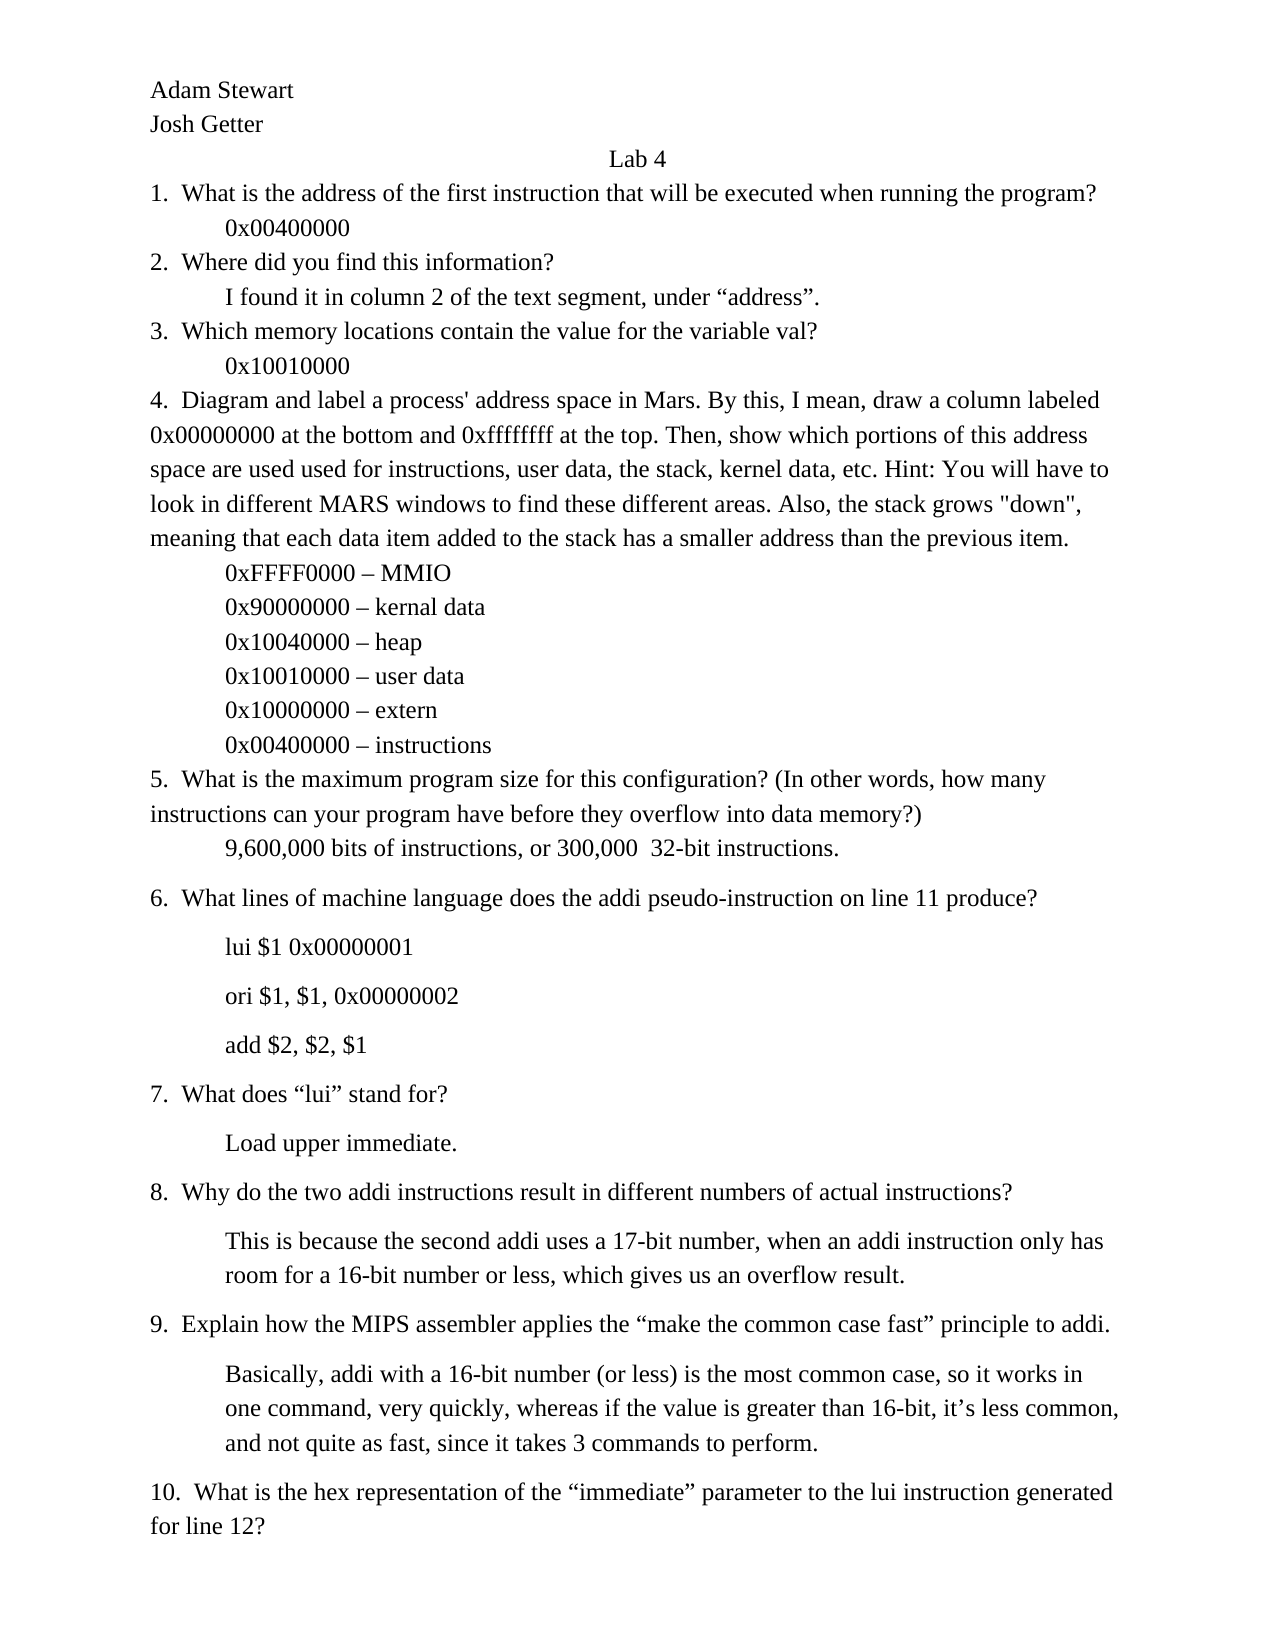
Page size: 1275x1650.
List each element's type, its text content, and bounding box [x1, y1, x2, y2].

list 0x10040000 – heap [187, 627, 1125, 655]
text 4. Diagram and label a process' address space in Mars. By this, I mean, draw a column labeled 0x00000000 at the bottom and 0xffffffff at the top. Then, show which portions of this address space are used used for instructions, user data, the stack, kernel data, etc. Hint: You will have to look in different MARS windows to find these different areas. Also, the stack grows "down", meaning that each data item added to the stack has a smaller address than the previous item. 0xFFFF0000 – MMIO [150, 385, 1125, 586]
list lui $1 0x00000001 [187, 932, 1125, 960]
text Lab 4 [150, 144, 1125, 173]
list This is because the second addi uses a 17-bit number, when an addi instruction only has room for a 16-bit number or less, which gives us an overflow result. [187, 1226, 1125, 1289]
list 2. Where did you find this information? [150, 247, 1125, 276]
list 8. Why do the two addi instructions result in different numbers of actual instructions? [150, 1177, 1125, 1206]
list 9,600,000 bits of instructions, or 300,000 32-bit instructions. [187, 833, 1125, 862]
list add $2, $2, $1 [187, 1030, 1125, 1058]
text Josh Getter [150, 109, 1125, 138]
list 5. What is the maximum program size for this configuration? (In other words, how many instructions can your program have before they overflow into data memory?) [150, 764, 1125, 828]
list 0x90000000 – kernal data [187, 592, 1125, 621]
list 10. What is the hex representation of the “immediate” parameter to the lui instruction generated for line 12? [150, 1477, 1125, 1540]
list 6. What lines of machine language does the addi pseudo-instruction on line 11 produce? [150, 883, 1125, 911]
text 1. What is the address of the first instruction that will be executed when running the program? [150, 178, 1125, 207]
list 0x10010000 [187, 351, 1125, 379]
list I found it in column 2 of the text segment, under “address”. [187, 282, 1125, 311]
list Basically, addi with a 16-bit number (or less) is the most common case, so it works in one command, very quickly, whereas if the value is greater than 16-bit, it’s less common, and not quite as fast, since it takes 3 commands to perform. [187, 1359, 1125, 1456]
list 0x00400000 [187, 213, 1125, 242]
list 0x10010000 – user data [187, 661, 1125, 690]
list 7. What does “lui” stand for? [150, 1079, 1125, 1108]
list 9. Explain how the MIPS assembler applies the “make the common case fast” principle to addi. [150, 1309, 1125, 1338]
list Load upper immediate. [187, 1128, 1125, 1157]
list 0x00400000 – instructions [187, 730, 1125, 759]
list ori $1, $1, 0x00000002 [187, 981, 1125, 1009]
text Adam Stewart [150, 75, 1125, 104]
list 0x10000000 – extern [187, 696, 1125, 724]
text 3. Which memory locations contain the value for the variable val? [150, 316, 1125, 345]
